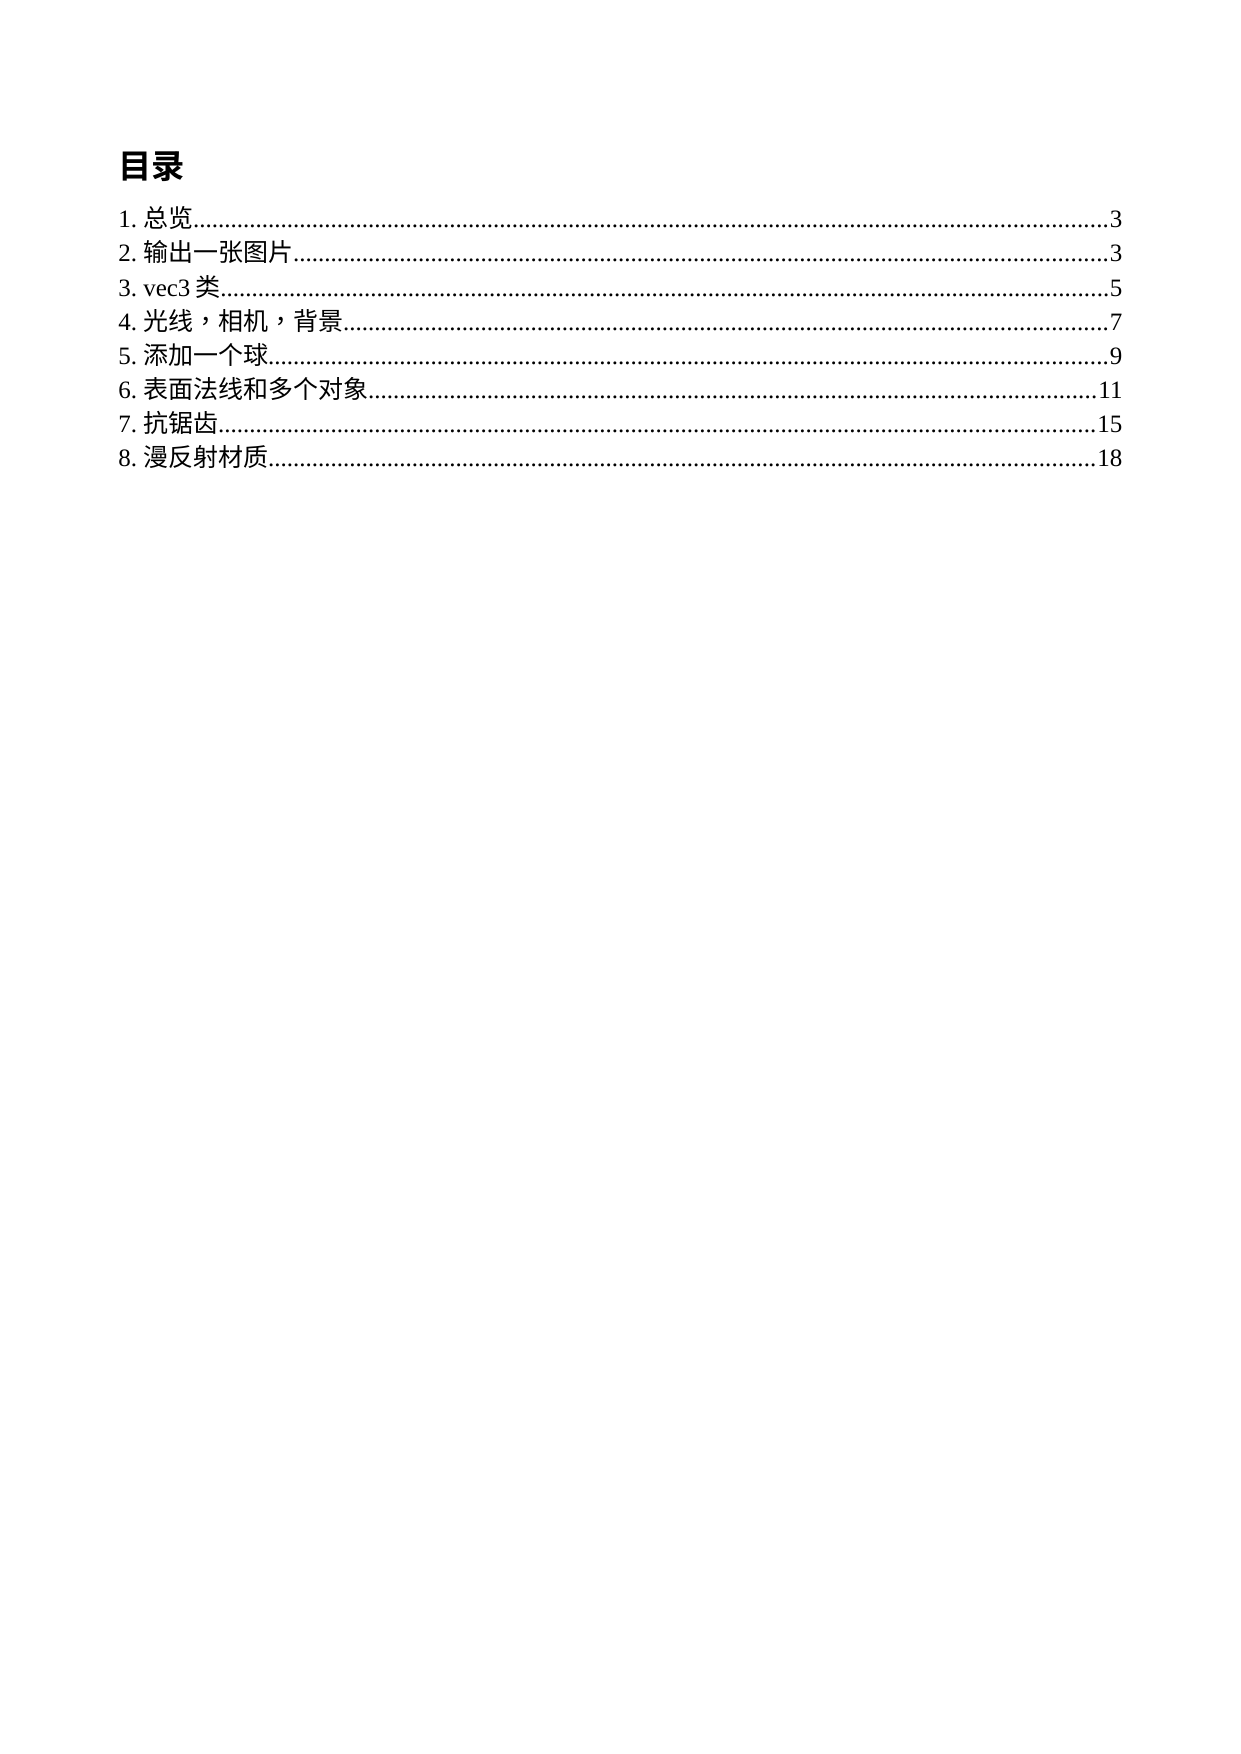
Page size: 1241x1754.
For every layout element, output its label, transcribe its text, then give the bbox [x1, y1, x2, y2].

text 8. 漫反射材质 18 [118, 439, 1122, 473]
text 2. 输出一张图片 3 [118, 235, 1122, 269]
subtitle 目录 [118, 143, 1122, 188]
text 5. 添加一个球 9 [118, 337, 1122, 371]
text 6. 表面法线和多个对象 11 [118, 371, 1122, 405]
text 3. vec3类 5 [118, 269, 1122, 303]
text 7. 抗锯齿 15 [118, 405, 1122, 439]
text 4. 光线，相机，背景 7 [118, 303, 1122, 337]
text 1. 总览 3 [118, 201, 1122, 235]
